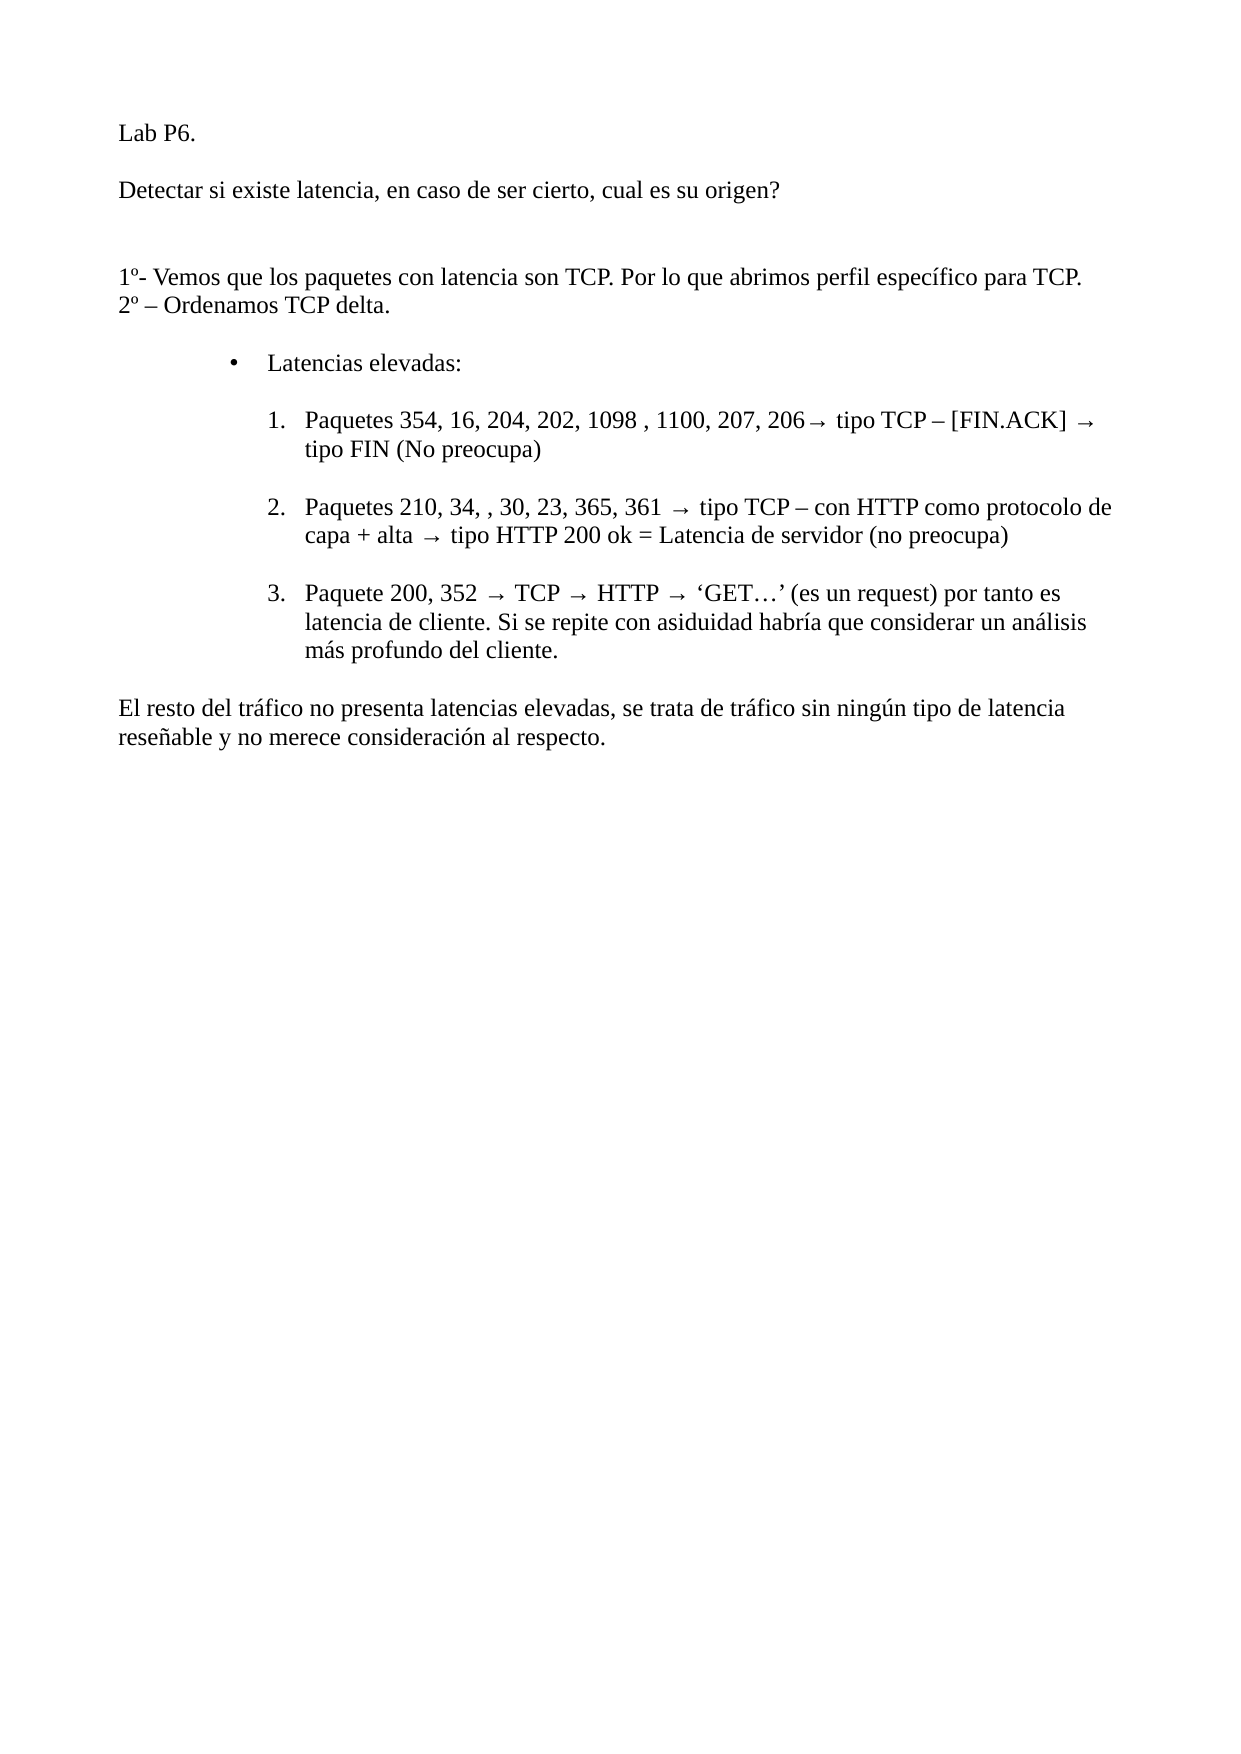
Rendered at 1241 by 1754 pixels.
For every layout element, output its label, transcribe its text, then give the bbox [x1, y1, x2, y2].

list Latencias elevadas: [229, 348, 1122, 377]
text El resto del tráfico no presenta latencias elevadas, se trata de tráfico sin ningún tipo de latencia reseñable y no merece consideración al respecto. [118, 693, 1122, 751]
text Detectar si existe latencia, en caso de ser cierto, cual es su origen? [118, 176, 1122, 204]
text 1º- Vemos que los paquetes con latencia son TCP. Por lo que abrimos perfil específico para TCP. [118, 262, 1122, 291]
text Lab P6. [118, 118, 1122, 147]
list Paquetes 354, 16, 204, 202, 1098 , 1100, 207, 206→ tipo TCP – [FIN.ACK] → tipo FIN (No preocupa) [267, 406, 1122, 463]
list Paquete 200, 352 → TCP → HTTP → ‘GET…’ (es un request) por tanto es latencia de cliente. Si se repite con asiduidad habría que considerar un análisis más profundo del cliente. [267, 578, 1122, 664]
text 2º – Ordenamos TCP delta. [118, 291, 1122, 319]
list Paquetes 210, 34, , 30, 23, 365, 361 → tipo TCP – con HTTP como protocolo de capa + alta → tipo HTTP 200 ok = Latencia de servidor (no preocupa) [267, 492, 1122, 549]
